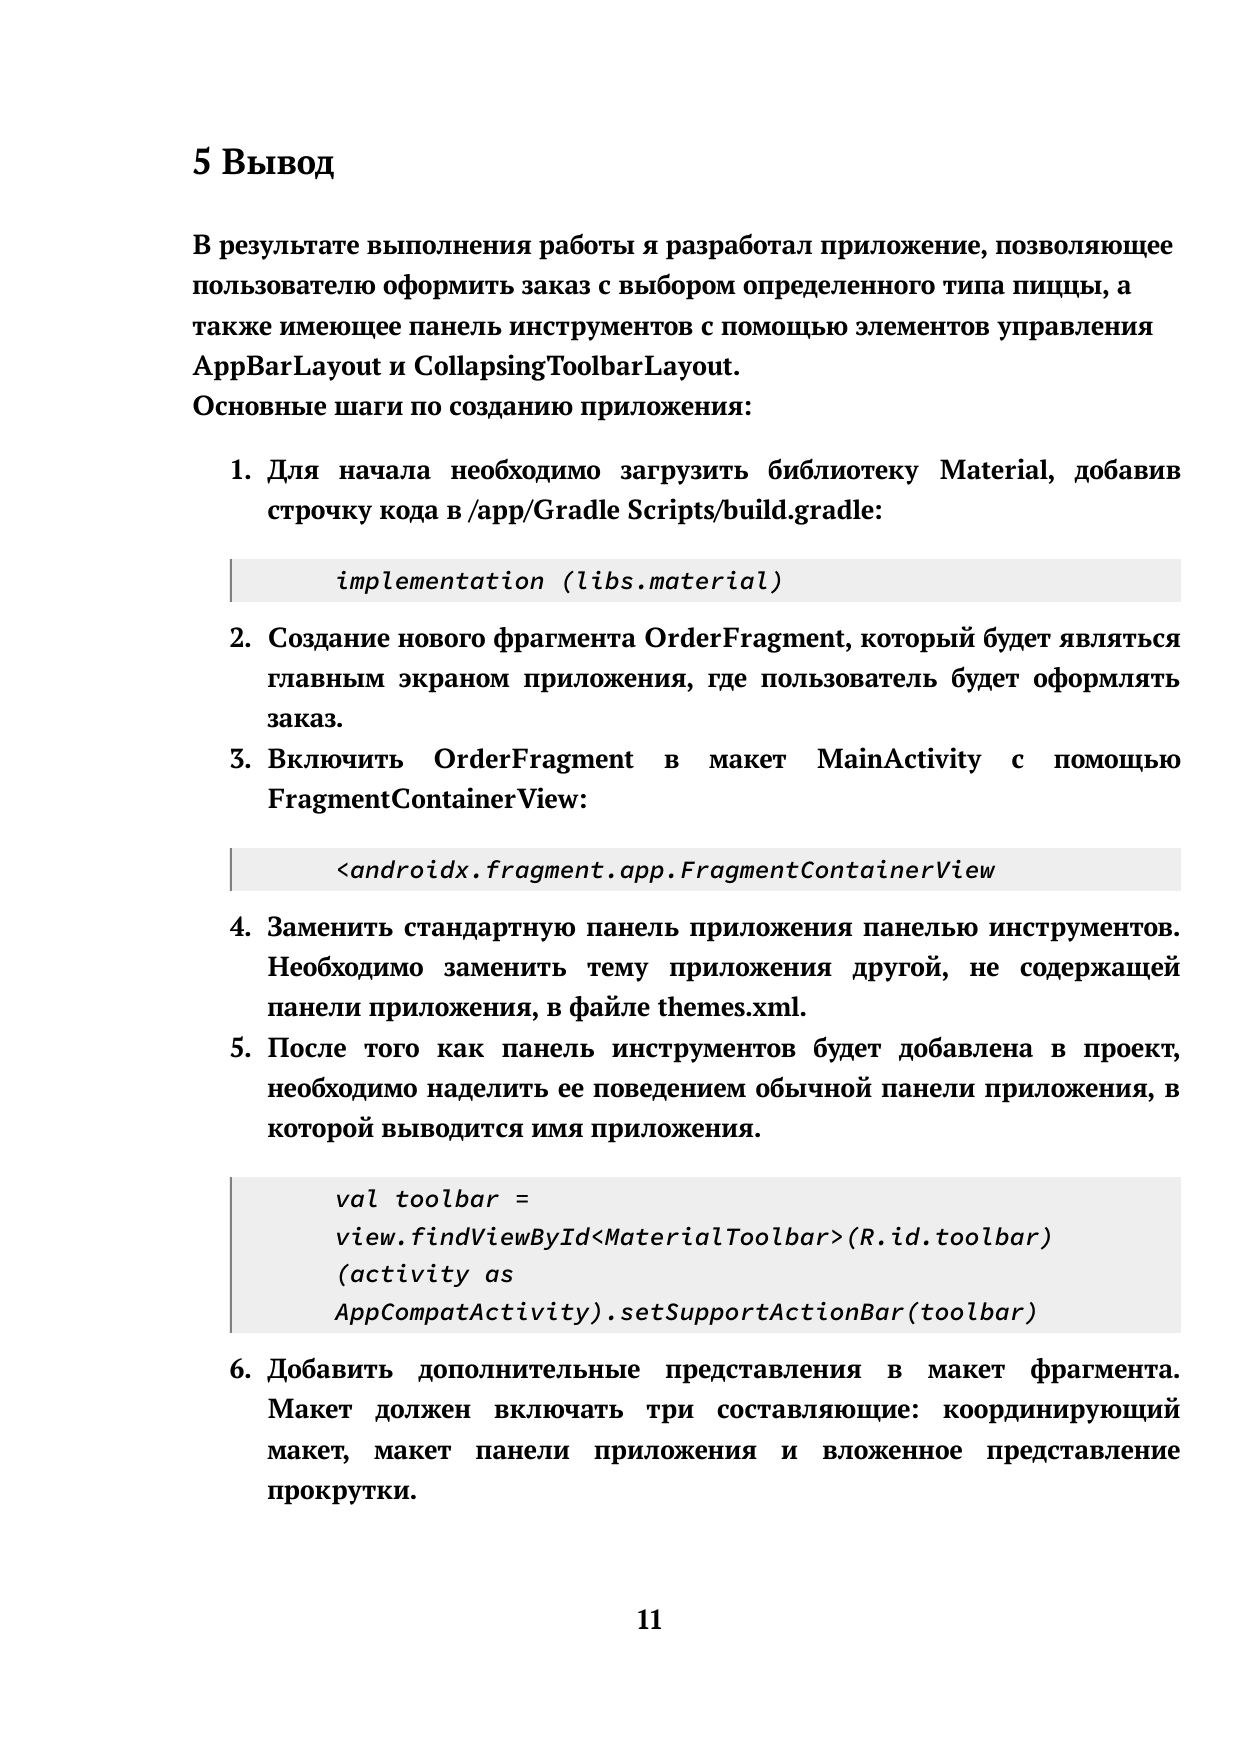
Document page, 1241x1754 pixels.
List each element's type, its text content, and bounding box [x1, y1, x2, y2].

list Заменить стандартную панель приложения панелью инструментов. Необходимо заменить тему приложения другой, не содержащей панели приложения, в файле themes.xml. [229, 909, 1181, 1023]
text В результате выполнения работы я разработал приложение, позволяющее пользователю оформить заказ с выбором определенного типа пиццы, а также имеющее панель инструментов с помощью элементов управления AppBarLayout и CollapsingToolbarLayout. Основные шаги по созданию приложения: [192, 227, 1181, 422]
list Создание нового фрагмента OrderFragment, который будет являться главным экраном приложения, где пользователь будет оформлять заказ. [229, 620, 1181, 734]
list Для начала необходимо загрузить библиотеку Material, добавив строчку кода в /app/Gradle Scripts/build.gradle: [229, 452, 1181, 526]
list Добавить дополнительные представления в макет фрагмента. Макет должен включать три составляющие: координирующий макет, макет панели приложения и вложенное представление прокрутки. [229, 1351, 1181, 1506]
list val toolbar = view.findViewById<MaterialToolbar>(R.id.toolbar) [232, 1177, 1181, 1252]
list Включить OrderFragment в макет MainActivity с помощью FragmentContainerView: [229, 741, 1181, 814]
list После того как панель инструментов будет добавлена в проект, необходимо наделить ее поведением обычной панели приложения, в которой выводится имя приложения. [229, 1030, 1181, 1144]
subtitle 5 Вывод [192, 139, 1181, 183]
list <androidx.fragment.app.FragmentContainerView [232, 848, 1181, 891]
list (activity as AppCompatActivity).setSupportActionBar(toolbar) [232, 1252, 1181, 1333]
list implementation (libs.material) [232, 559, 1181, 602]
